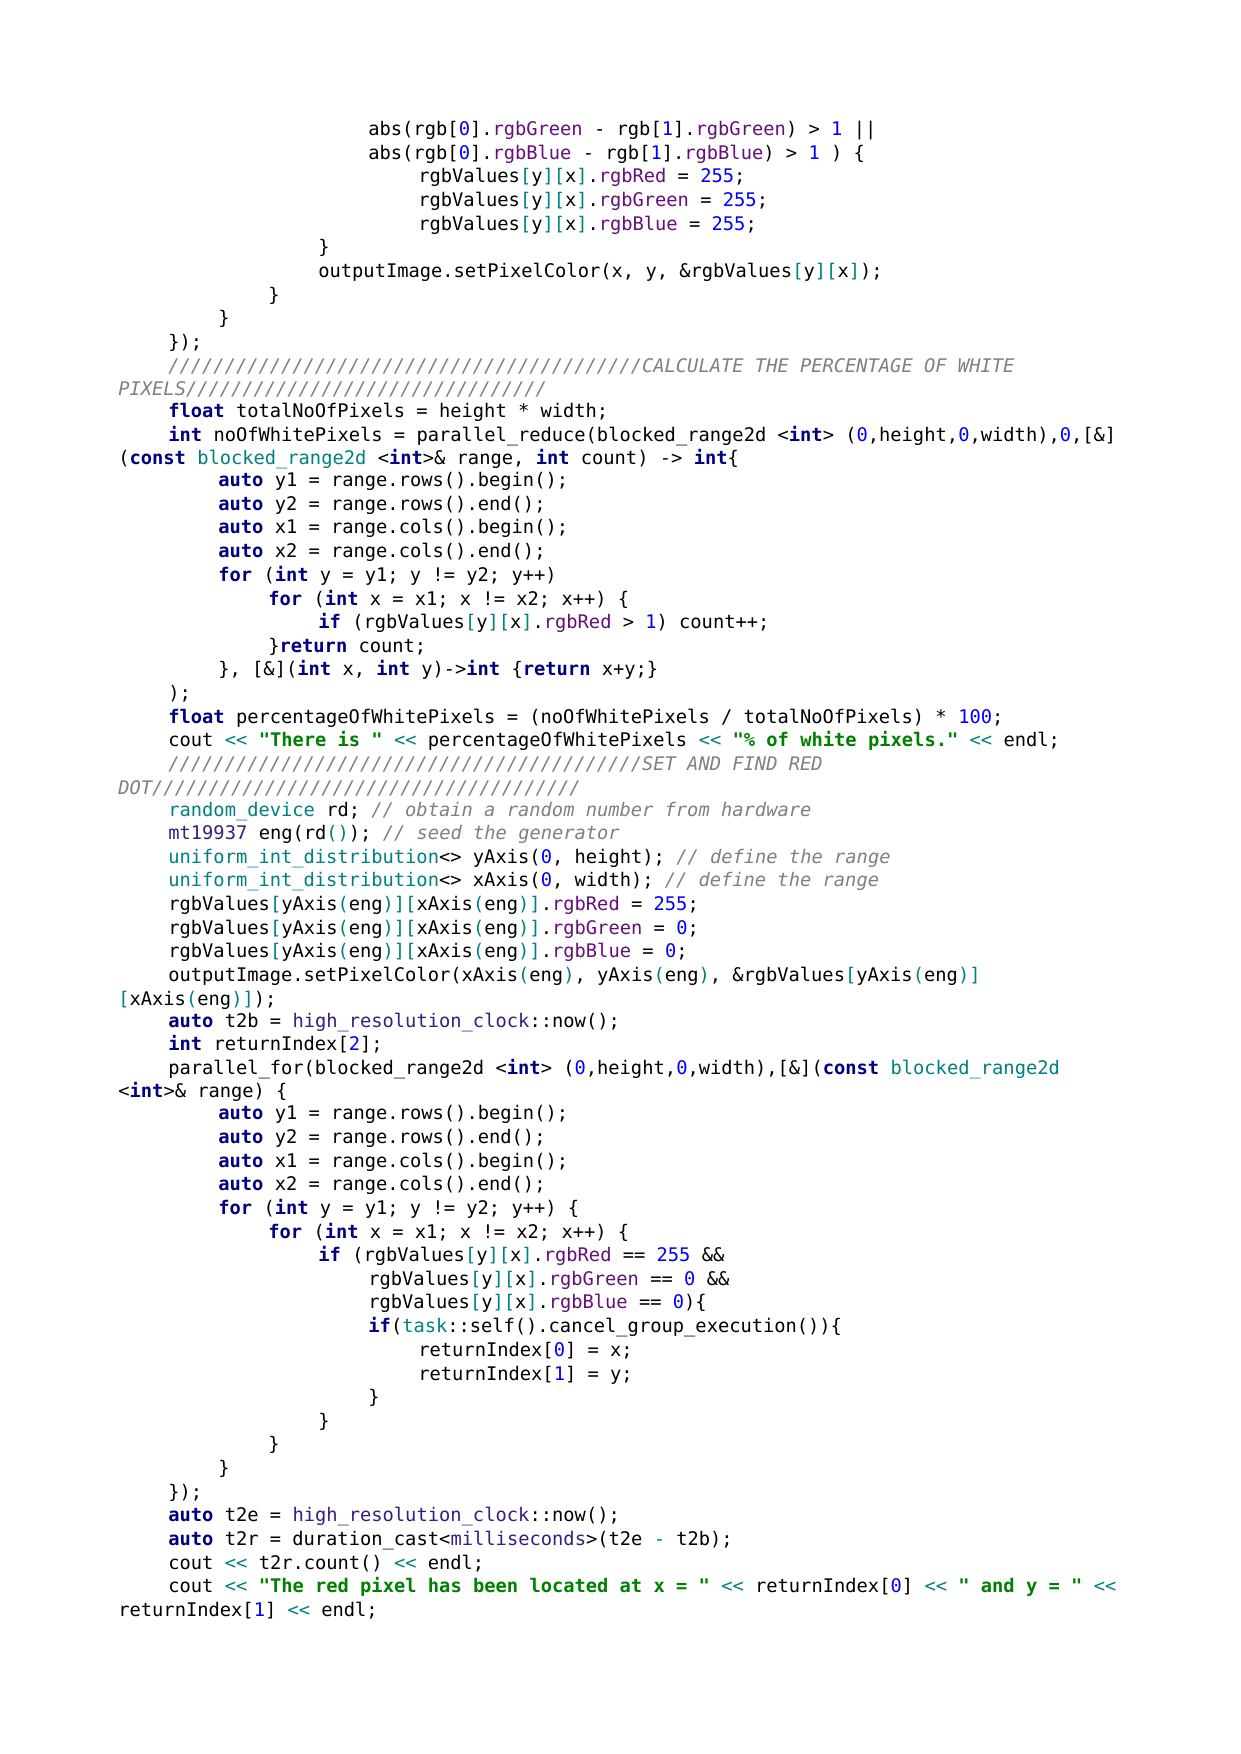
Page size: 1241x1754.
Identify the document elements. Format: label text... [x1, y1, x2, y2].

text rgbValues[y][x].rgbGreen == 0 && [118, 1268, 1122, 1292]
text auto t2r = duration_cast<milliseconds>(t2e - t2b); [118, 1528, 1122, 1552]
text auto t2b = high_resolution_clock::now(); [118, 1009, 1122, 1033]
text cout << "The red pixel has been located at x = " << returnIndex[0] << " and y = " << returnIndex[1] << endl; [118, 1575, 1122, 1621]
text auto y1 = range.rows().begin(); [118, 469, 1122, 493]
text random_device rd; // obtain a random number from hardware [118, 798, 1122, 822]
text rgbValues[y][x].rgbBlue = 255; [118, 213, 1122, 236]
text if(task::self().cancel_group_execution()){ [118, 1315, 1122, 1339]
text //////////////////////////////////////////SET AND FIND RED DOT////////////////////////////////////// [118, 753, 1122, 798]
text for (int y = y1; y != y2; y++) [118, 564, 1122, 587]
text returnIndex[0] = x; [118, 1339, 1122, 1362]
text rgbValues[y][x].rgbBlue == 0){ [118, 1292, 1122, 1315]
text mt19937 eng(rd()); // seed the generator [118, 822, 1122, 846]
text rgbValues[yAxis(eng)][xAxis(eng)].rgbGreen = 0; [118, 917, 1122, 940]
text uniform_int_distribution<> yAxis(0, height); // define the range [118, 846, 1122, 869]
text outputImage.setPixelColor(x, y, &rgbValues[y][x]); [118, 260, 1122, 284]
text auto y1 = range.rows().begin(); [118, 1102, 1122, 1126]
text outputImage.setPixelColor(xAxis(eng), yAxis(eng), &rgbValues[yAxis(eng)][xAxis(eng)]); [118, 964, 1122, 1009]
text abs(rgb[0].rgbGreen - rgb[1].rgbGreen) > 1 || [118, 118, 1122, 142]
text } [118, 1433, 1122, 1457]
text auto y2 = range.rows().end(); [118, 493, 1122, 517]
text ); [118, 682, 1122, 706]
text auto t2e = high_resolution_clock::now(); [118, 1504, 1122, 1528]
text float totalNoOfPixels = height * width; [118, 400, 1122, 424]
text auto x1 = range.cols().begin(); [118, 1150, 1122, 1173]
text for (int x = x1; x != x2; x++) { [118, 587, 1122, 611]
text } [118, 307, 1122, 331]
text }, [&](int x, int y)->int {return x+y;} [118, 658, 1122, 682]
text auto x1 = range.cols().begin(); [118, 517, 1122, 540]
text auto x2 = range.cols().end(); [118, 540, 1122, 564]
text for (int y = y1; y != y2; y++) { [118, 1197, 1122, 1221]
text int returnIndex[2]; [118, 1033, 1122, 1057]
text rgbValues[y][x].rgbGreen = 255; [118, 189, 1122, 213]
text } [118, 1410, 1122, 1433]
text } [118, 1457, 1122, 1481]
text cout << "There is " << percentageOfWhitePixels << "% of white pixels." << endl; [118, 729, 1122, 753]
text rgbValues[y][x].rgbRed = 255; [118, 165, 1122, 189]
text } [118, 236, 1122, 260]
text rgbValues[yAxis(eng)][xAxis(eng)].rgbRed = 255; [118, 893, 1122, 917]
text for (int x = x1; x != x2; x++) { [118, 1221, 1122, 1244]
text uniform_int_distribution<> xAxis(0, width); // define the range [118, 869, 1122, 893]
text auto y2 = range.rows().end(); [118, 1126, 1122, 1150]
text }); [118, 331, 1122, 354]
text if (rgbValues[y][x].rgbRed > 1) count++; [118, 611, 1122, 635]
text rgbValues[yAxis(eng)][xAxis(eng)].rgbBlue = 0; [118, 940, 1122, 964]
text } [118, 284, 1122, 307]
text }return count; [118, 635, 1122, 658]
text returnIndex[1] = y; [118, 1362, 1122, 1386]
text float percentageOfWhitePixels = (noOfWhitePixels / totalNoOfPixels) * 100; [118, 706, 1122, 729]
text }); [118, 1481, 1122, 1504]
text cout << t2r.count() << endl; [118, 1552, 1122, 1575]
text int noOfWhitePixels = parallel_reduce(blocked_range2d <int> (0,height,0,width),0,[&](const blocked_range2d <int>& range, int count) -> int{ [118, 424, 1122, 469]
text } [118, 1386, 1122, 1410]
text auto x2 = range.cols().end(); [118, 1173, 1122, 1197]
text abs(rgb[0].rgbBlue - rgb[1].rgbBlue) > 1 ) { [118, 142, 1122, 165]
text //////////////////////////////////////////CALCULATE THE PERCENTAGE OF WHITE PIXELS//////////////////////////////// [118, 354, 1122, 400]
text if (rgbValues[y][x].rgbRed == 255 && [118, 1244, 1122, 1268]
text parallel_for(blocked_range2d <int> (0,height,0,width),[&](const blocked_range2d <int>& range) { [118, 1057, 1122, 1102]
